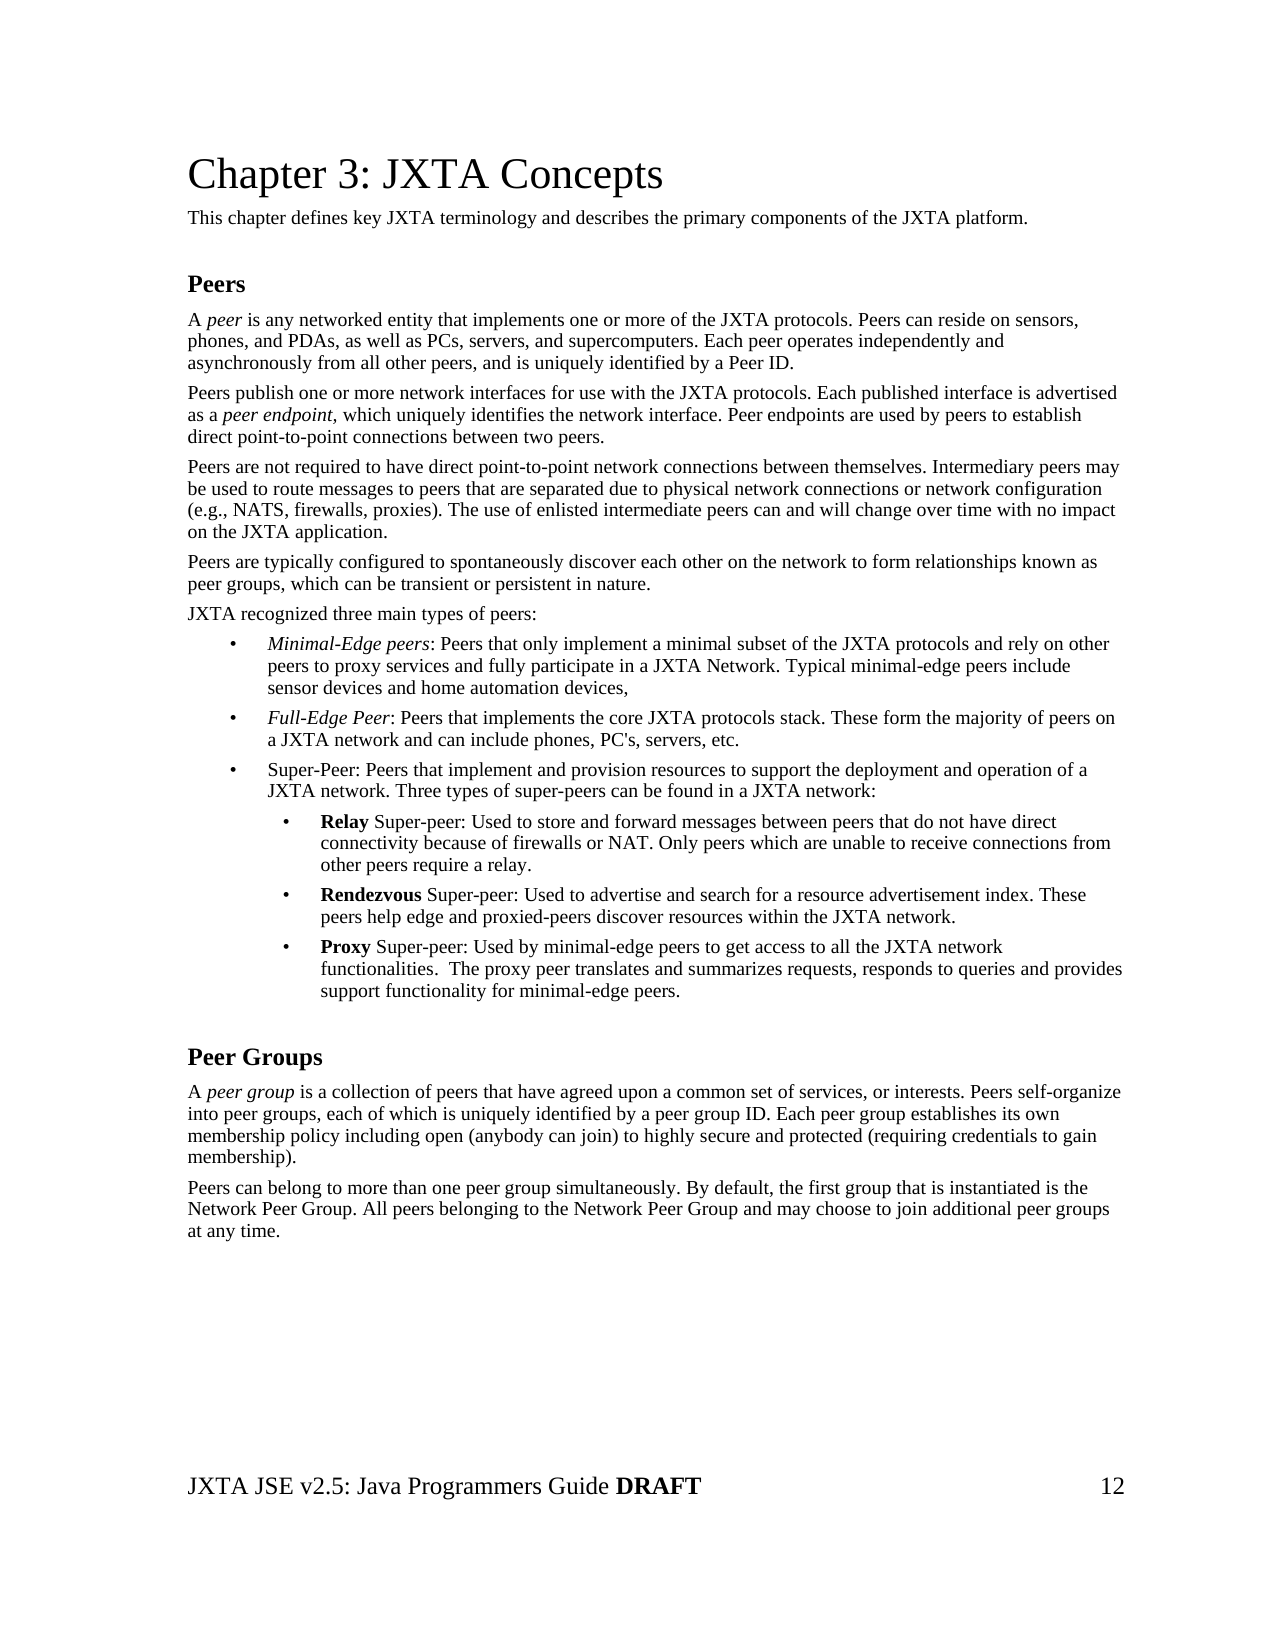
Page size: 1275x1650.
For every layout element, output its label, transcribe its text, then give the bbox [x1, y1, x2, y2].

text Peers are typically configured to spontaneously discover each other on the network to form relationships known as peer groups, which can be transient or persistent in nature. [187, 551, 1125, 595]
text Peers are not required to have direct point-to-point network connections between themselves. Intermediary peers may be used to route messages to peers that are separated due to physical network connections or network configuration (e.g., NATS, firewalls, proxies). The use of enlisted intermediate peers can and will change over time with no impact on the JXTA application. [187, 456, 1125, 543]
text A peer group is a collection of peers that have agreed upon a common set of services, or interests. Peers self-organize into peer groups, each of which is uniquely identified by a peer group ID. Each peer group establishes its own membership policy including open (anybody can join) to highly secure and protected (requiring credentials to gain membership). [187, 1081, 1125, 1168]
title Chapter 3: JXTA Concepts [187, 150, 1125, 198]
list Minimal-Edge peers: Peers that only implement a minimal subset of the JXTA protocols and rely on other peers to proxy services and fully participate in a JXTA Network. Typical minimal-edge peers include sensor devices and home automation devices, [192, 633, 1125, 698]
text Peers can belong to more than one peer group simultaneously. By default, the first group that is instantiated is the Network Peer Group. All peers belonging to the Network Peer Group and may choose to join additional peer groups at any time. [187, 1177, 1125, 1242]
list Super-Peer: Peers that implement and provision resources to support the deployment and operation of a JXTA network. Three types of super-peers can be found in a JXTA network: [192, 759, 1125, 802]
list Relay Super-peer: Used to store and forward messages between peers that do not have direct connectivity because of firewalls or NAT. Only peers which are unable to receive connections from other peers require a relay. [245, 811, 1125, 876]
text JXTA recognized three main types of peers: [187, 603, 1125, 625]
text This chapter defines key JXTA terminology and describes the primary components of the JXTA platform. [187, 207, 1125, 229]
text Peer Groups [187, 1043, 1125, 1071]
text Peers publish one or more network interfaces for use with the JXTA protocols. Each published interface is advertised as a peer endpoint, which uniquely identifies the network interface. Peer endpoints are used by peers to establish direct point-to-point connections between two peers. [187, 382, 1125, 447]
text Peers [187, 270, 1125, 298]
list Rendezvous Super-peer: Used to advertise and search for a resource advertisement index. These peers help edge and proxied-peers discover resources within the JXTA network. [245, 884, 1125, 928]
list Full-Edge Peer: Peers that implements the core JXTA protocols stack. These form the majority of peers on a JXTA network and can include phones, PC's, servers, etc. [192, 707, 1125, 750]
list Proxy Super-peer: Used by minimal-edge peers to get access to all the JXTA network functionalities. The proxy peer translates and summarizes requests, responds to queries and provides support functionality for minimal-edge peers. [245, 936, 1125, 1001]
text A peer is any networked entity that implements one or more of the JXTA protocols. Peers can reside on sensors, phones, and PDAs, as well as PCs, servers, and supercomputers. Each peer operates independently and asynchronously from all other peers, and is uniquely identified by a Peer ID. [187, 308, 1125, 374]
